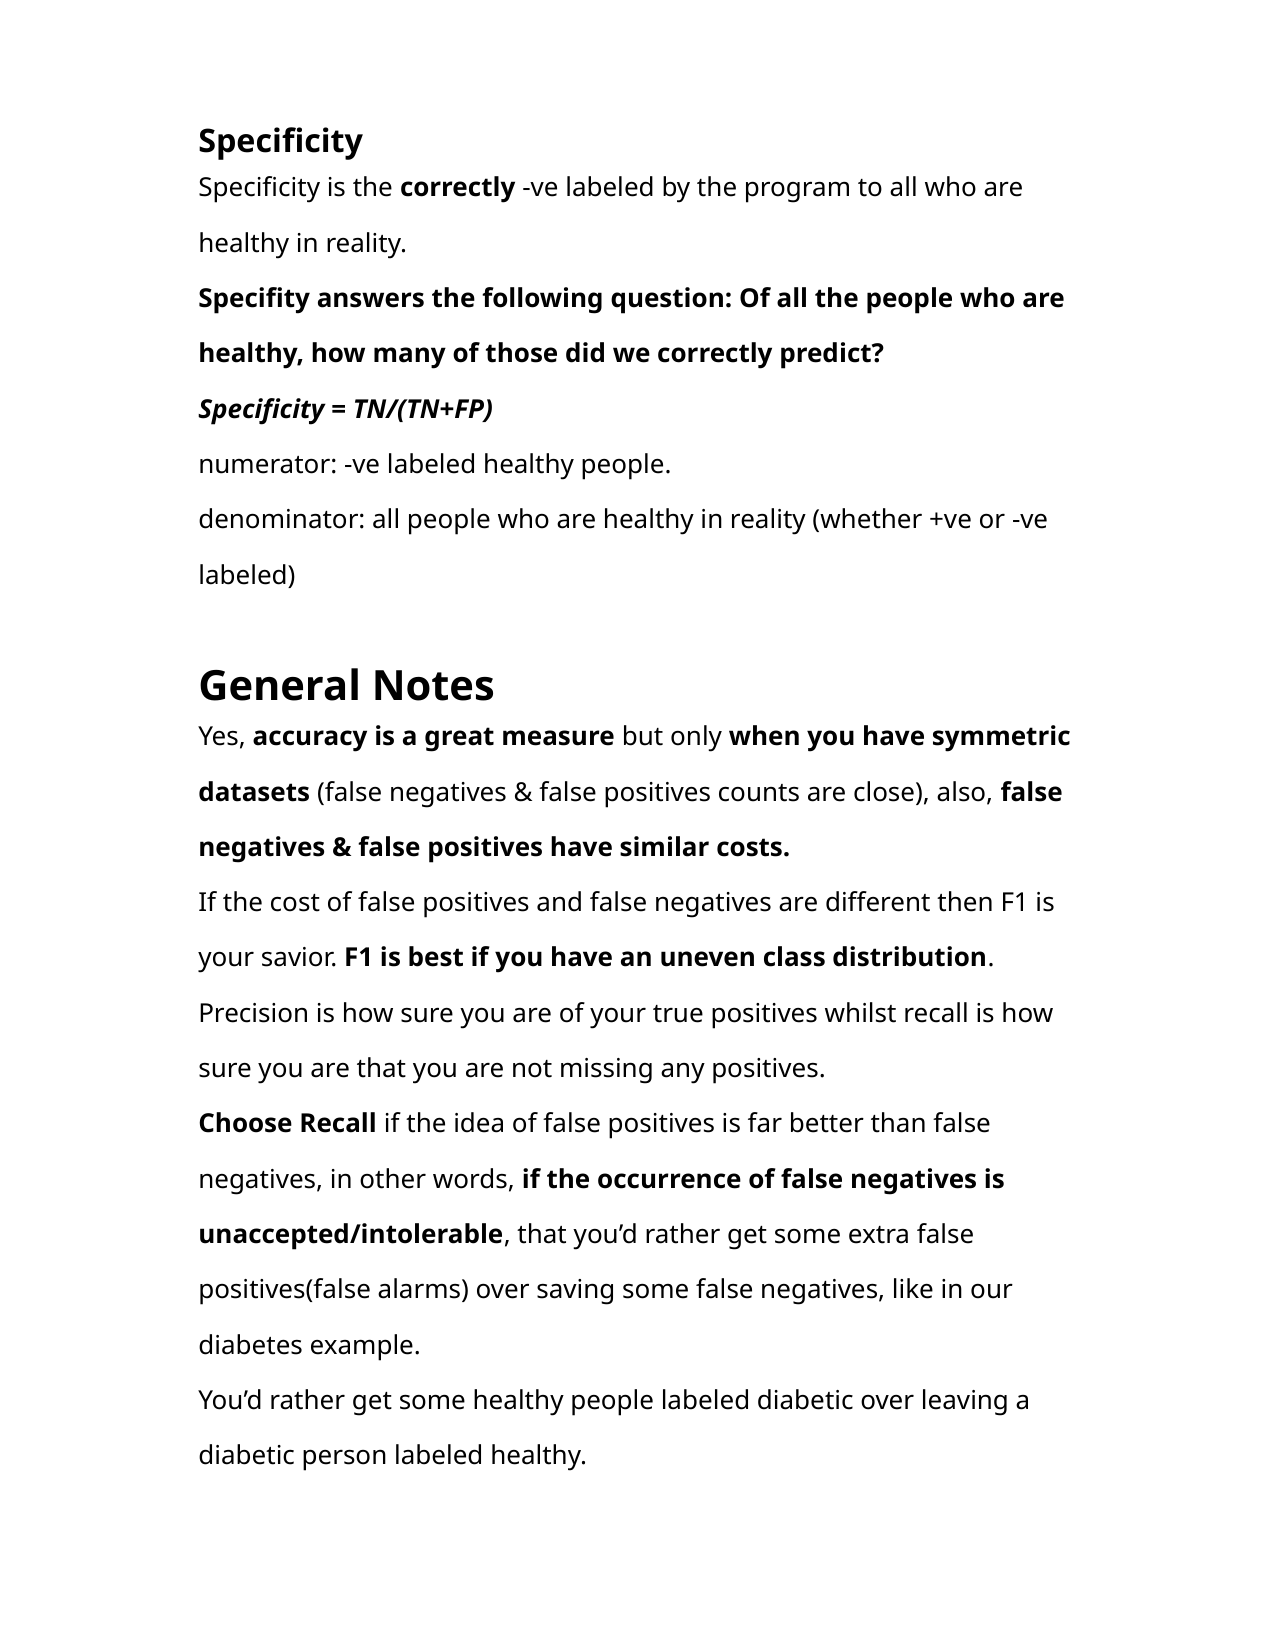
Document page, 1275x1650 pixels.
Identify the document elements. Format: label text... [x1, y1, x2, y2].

subtitle Specificity [198, 118, 1077, 162]
text Choose Recall if the idea of false positives is far better than false negatives, in other words, if the occurrence of false negatives is unaccepted/intolerable, that you’d rather get some extra false positives(false alarms) over saving some false negatives, like in our diabetes example. You’d rather get some healthy people labeled diabetic over leaving a diabetic person labeled healthy. [198, 1105, 1077, 1472]
text Precision is how sure you are of your true positives whilst recall is how sure you are that you are not missing any positives. [198, 994, 1077, 1085]
text Yes, accuracy is a great measure but only when you have symmetric datasets (false negatives & false positives counts are close), also, false negatives & false positives have similar costs. If the cost of false positives and false negatives are different then F1 is your savior. F1 is best if you have an uneven class distribution. [198, 718, 1077, 974]
subtitle General Notes [198, 655, 1077, 712]
text Specificity is the correctly -ve labeled by the program to all who are healthy in reality. Specifity answers the following question: Of all the people who are healthy, how many of those did we correctly predict? Specificity = TN/(TN+FP) numerator: -ve labeled healthy people. denominator: all people who are healthy in reality (whether +ve or -ve labeled) [198, 169, 1077, 592]
